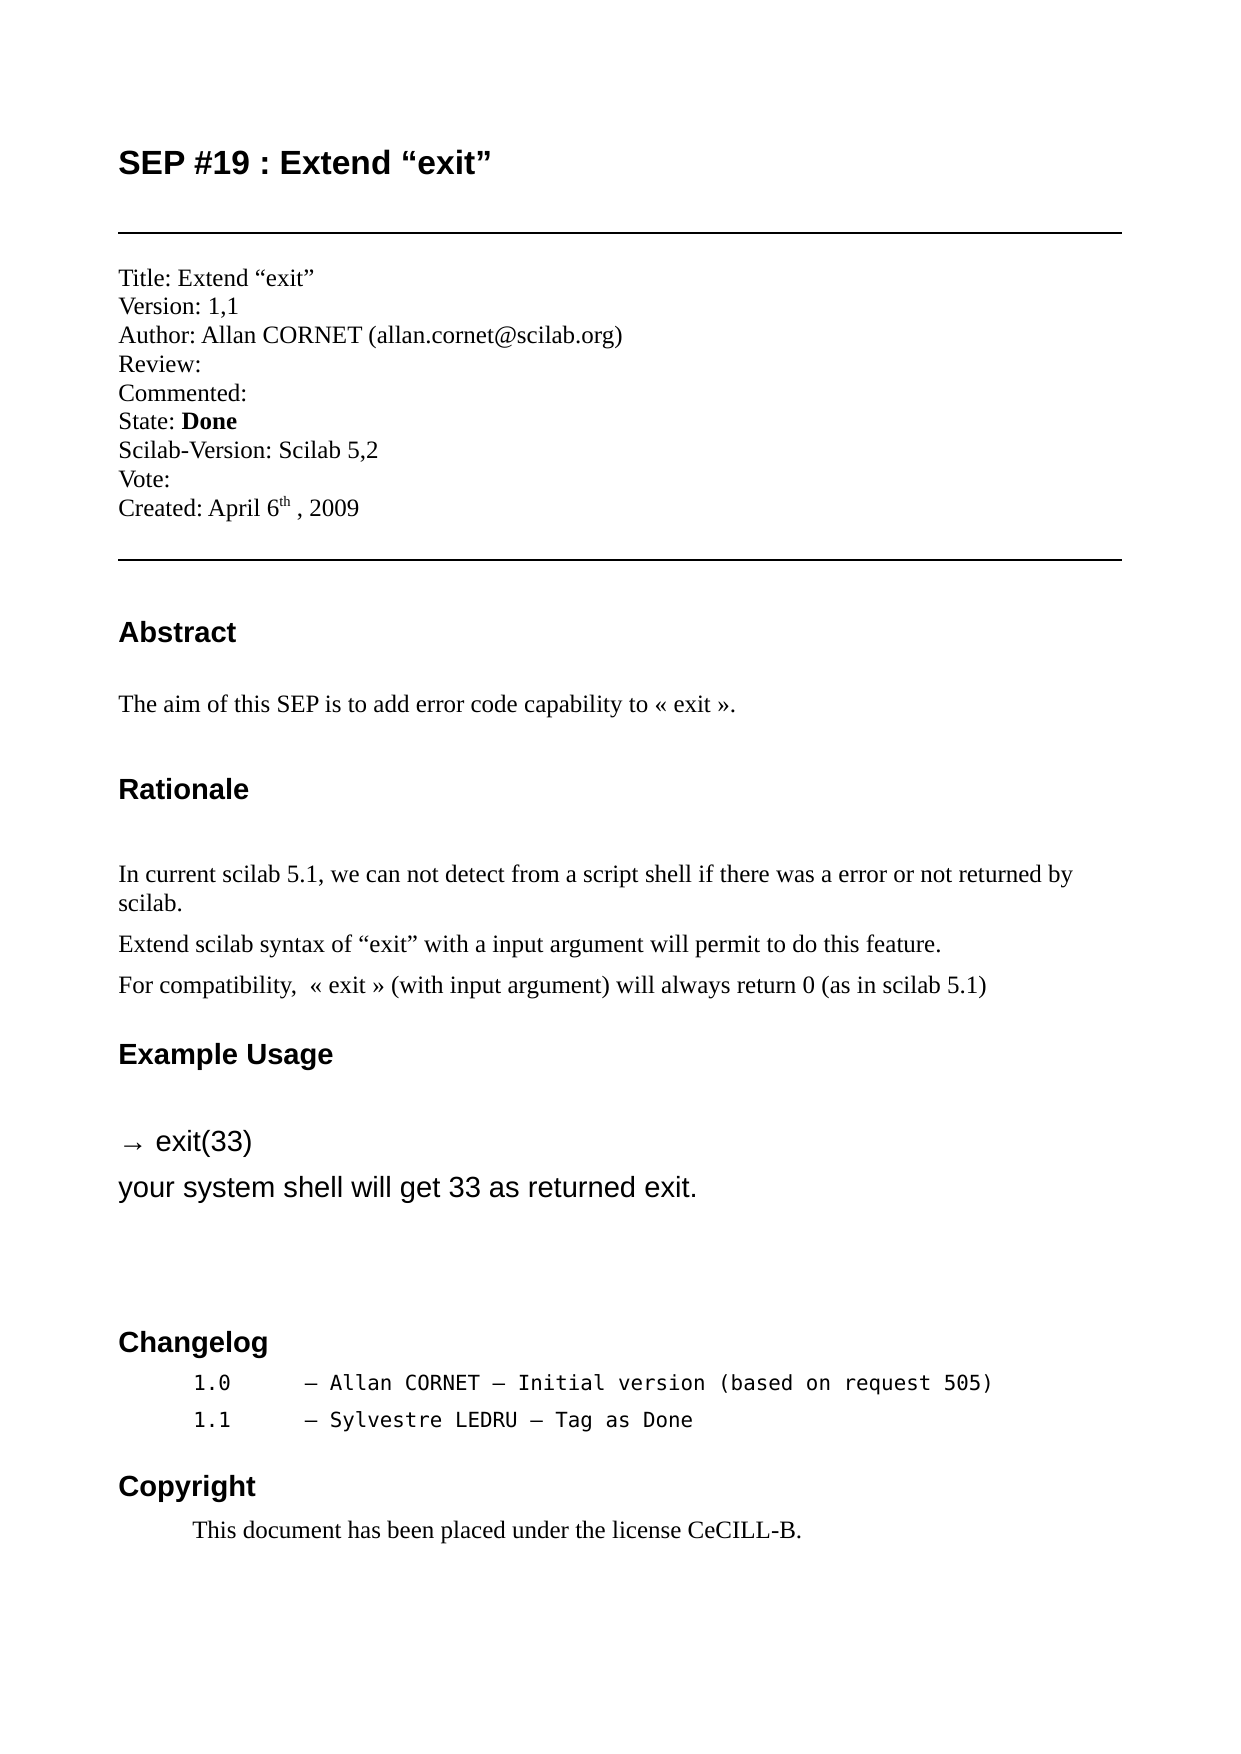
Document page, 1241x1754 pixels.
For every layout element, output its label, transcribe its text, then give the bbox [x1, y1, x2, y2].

text Created: April 6th , 2009 [118, 493, 1122, 521]
text Extend scilab syntax of “exit” with a input argument will permit to do this feature. [118, 929, 1122, 958]
subtitle SEP #19 : Extend “exit” [118, 143, 1122, 182]
subtitle Copyright [118, 1469, 1122, 1503]
text In current scilab 5.1, we can not detect from a script shell if there was a error or not returned by scilab. [118, 859, 1122, 917]
text The aim of this SEP is to add error code capability to « exit ». [118, 689, 1122, 718]
text For compatibility, « exit » (with input argument) will always return 0 (as in scilab 5.1) [118, 971, 1122, 999]
subtitle Abstract [118, 615, 1122, 648]
list – Allan CORNET – Initial version (based on request 505) [193, 1371, 1122, 1395]
text → exit(33) [118, 1124, 1122, 1158]
text State: Done [118, 406, 1122, 435]
text Author: Allan CORNET (allan.cornet@scilab.org) [118, 320, 1122, 349]
text your system shell will get 33 as returned exit. [118, 1171, 1122, 1204]
text This document has been placed under the license CeCILL-B. [118, 1516, 1122, 1544]
text Title: Extend “exit” [118, 263, 1122, 291]
text Scilab-Version: Scilab 5,2 [118, 435, 1122, 464]
subtitle Example Usage [118, 1037, 1122, 1070]
subtitle Rationale [118, 772, 1122, 806]
subtitle Changelog [118, 1325, 1122, 1358]
text Vote: [118, 464, 1122, 493]
text Version: 1,1 [118, 291, 1122, 320]
text Review: [118, 349, 1122, 378]
list – Sylvestre LEDRU – Tag as Done [193, 1408, 1122, 1432]
text Commented: [118, 378, 1122, 406]
